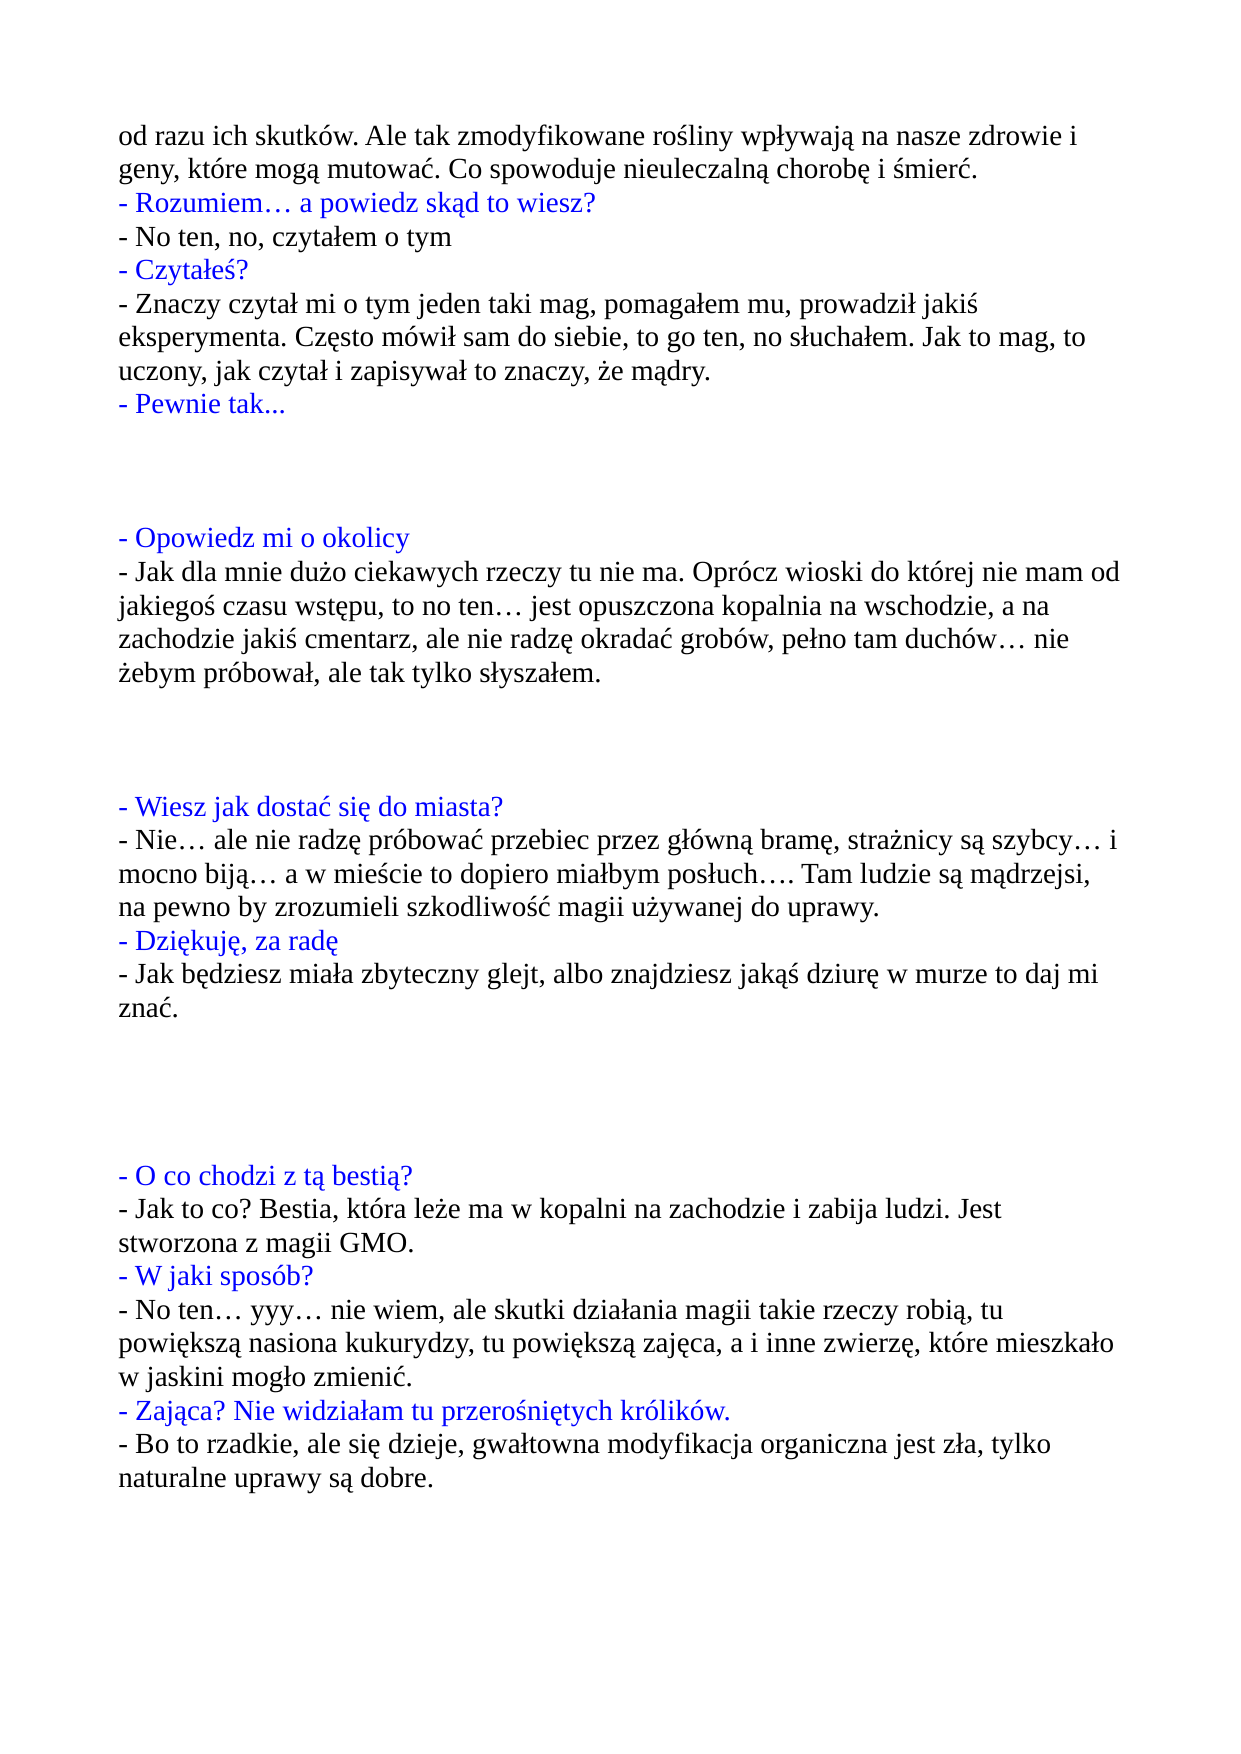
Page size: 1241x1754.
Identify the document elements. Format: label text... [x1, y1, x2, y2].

text - Pewnie tak... [118, 386, 1122, 420]
text - Znaczy czytał mi o tym jeden taki mag, pomagałem mu, prowadził jakiś eksperymenta. Często mówił sam do siebie, to go ten, no słuchałem. Jak to mag, to uczony, jak czytał i zapisywał to znaczy, że mądry. [118, 286, 1122, 386]
text - Jak będziesz miała zbyteczny glejt, albo znajdziesz jakąś dziurę w murze to daj mi znać. [118, 957, 1122, 1024]
text - Rozumiem… a powiedz skąd to wiesz? [118, 185, 1122, 219]
text - W jaki sposób? [118, 1258, 1122, 1292]
text - No ten… yyy… nie wiem, ale skutki działania magii takie rzeczy robią, tu powiększą nasiona kukurydzy, tu powiększą zajęca, a i inne zwierzę, które mieszkało w jaskini mogło zmienić. [118, 1292, 1122, 1393]
text - Dziękuję, za radę [118, 923, 1122, 957]
text - Czytałeś? [118, 252, 1122, 286]
text - Zająca? Nie widziałam tu przerośniętych królików. [118, 1393, 1122, 1426]
text - Nie… ale nie radzę próbować przebiec przez główną bramę, strażnicy są szybcy… i mocno biją… a w mieście to dopiero miałbym posłuch…. Tam ludzie są mądrzejsi, na pewno by zrozumieli szkodliwość magii używanej do uprawy. [118, 822, 1122, 923]
text od razu ich skutków. Ale tak zmodyfikowane rośliny wpływają na nasze zdrowie i geny, które mogą mutować. Co spowoduje nieuleczalną chorobę i śmierć. [118, 118, 1122, 185]
text - Wiesz jak dostać się do miasta? [118, 789, 1122, 822]
text - Bo to rzadkie, ale się dzieje, gwałtowna modyfikacja organiczna jest zła, tylko naturalne uprawy są dobre. [118, 1426, 1122, 1493]
text - O co chodzi z tą bestią? [118, 1158, 1122, 1191]
text - Jak dla mnie dużo ciekawych rzeczy tu nie ma. Oprócz wioski do której nie mam od jakiegoś czasu wstępu, to no ten… jest opuszczona kopalnia na wschodzie, a na zachodzie jakiś cmentarz, ale nie radzę okradać grobów, pełno tam duchów… nie żebym próbował, ale tak tylko słyszałem. [118, 554, 1122, 688]
text - Jak to co? Bestia, która leże ma w kopalni na zachodzie i zabija ludzi. Jest stworzona z magii GMO. [118, 1191, 1122, 1258]
text - No ten, no, czytałem o tym [118, 219, 1122, 252]
text - Opowiedz mi o okolicy [118, 521, 1122, 554]
